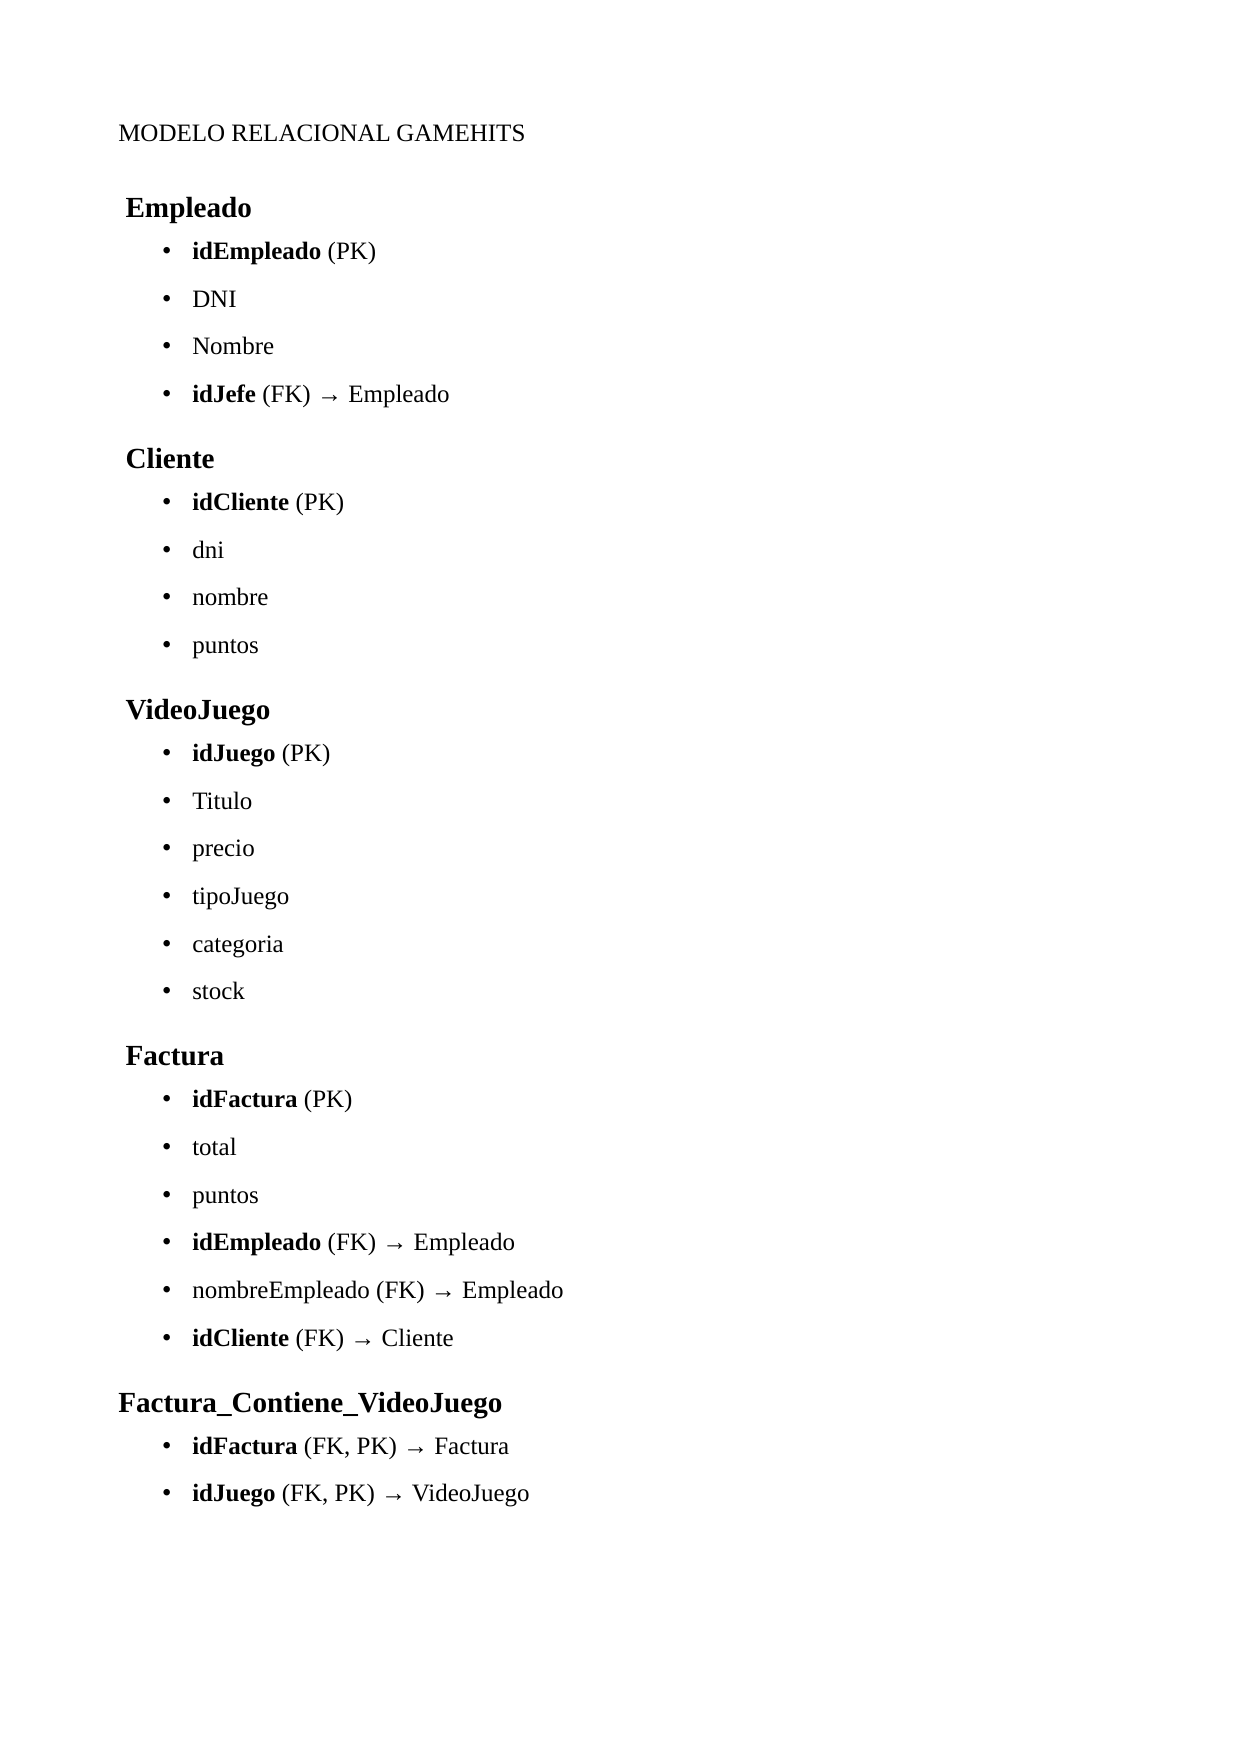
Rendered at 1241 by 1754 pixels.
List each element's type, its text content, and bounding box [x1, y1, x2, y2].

list idCliente (PK) [162, 487, 1122, 516]
list stock [162, 976, 1122, 1005]
list idEmpleado (FK) → Empleado [162, 1227, 1122, 1256]
subtitle Factura_Contiene_VideoJuego [118, 1385, 1122, 1418]
list tipoJuego [162, 881, 1122, 910]
list nombreEmpleado (FK) → Empleado [162, 1275, 1122, 1304]
list dni [162, 535, 1122, 564]
list puntos [162, 630, 1122, 659]
list idFactura (PK) [162, 1084, 1122, 1113]
list idEmpleado (PK) [162, 236, 1122, 265]
list idJefe (FK) → Empleado [162, 379, 1122, 408]
subtitle Cliente [118, 441, 1122, 475]
list idJuego (FK, PK) → VideoJuego [162, 1478, 1122, 1507]
list categoria [162, 929, 1122, 957]
list total [162, 1132, 1122, 1161]
list idCliente (FK) → Cliente [162, 1323, 1122, 1351]
list Titulo [162, 786, 1122, 815]
list puntos [162, 1180, 1122, 1208]
subtitle Factura [118, 1038, 1122, 1072]
list Nombre [162, 331, 1122, 360]
list idFactura (FK, PK) → Factura [162, 1431, 1122, 1459]
list DNI [162, 284, 1122, 313]
list precio [162, 833, 1122, 862]
subtitle VideoJuego [118, 692, 1122, 726]
list nombre [162, 582, 1122, 611]
subtitle Empleado [118, 190, 1122, 224]
list idJuego (PK) [162, 738, 1122, 767]
text MODELO RELACIONAL GAMEHITS [118, 118, 1122, 147]
